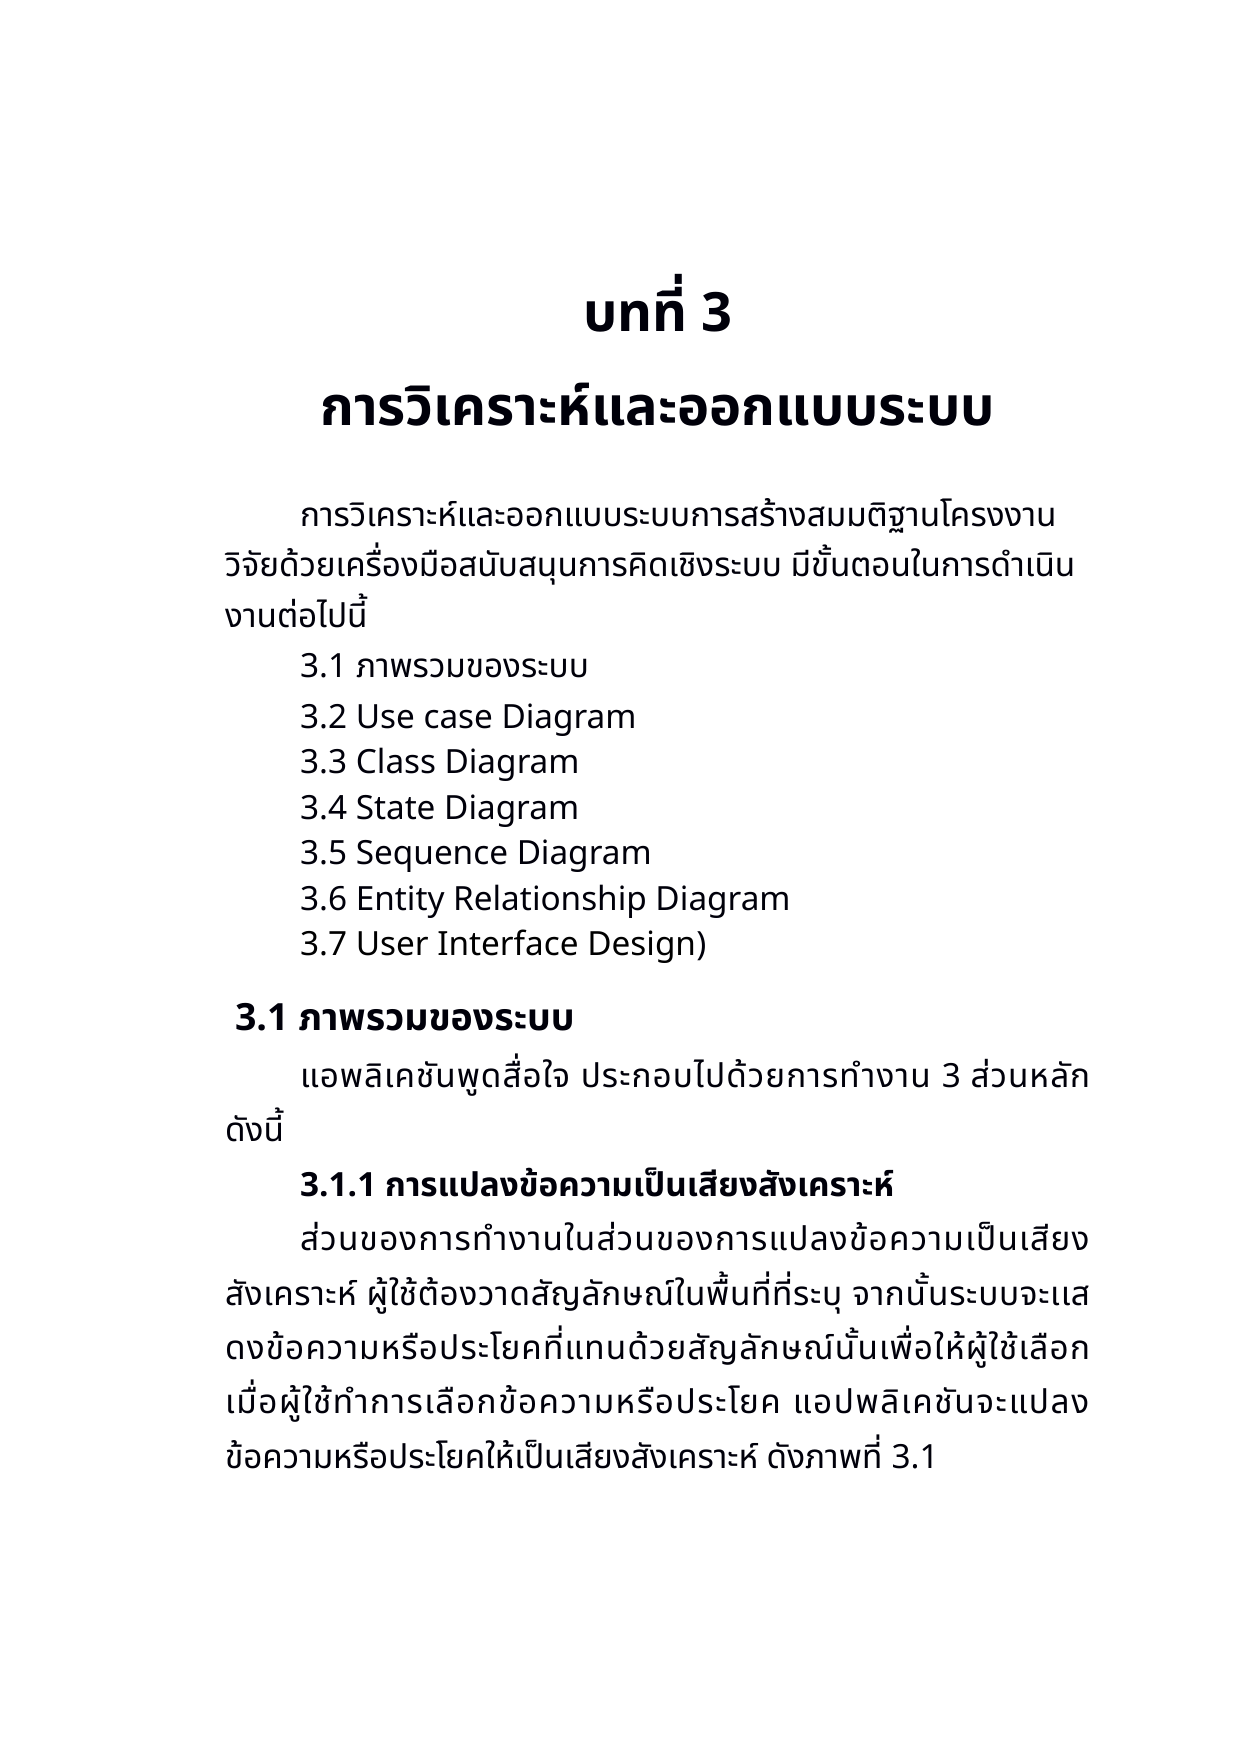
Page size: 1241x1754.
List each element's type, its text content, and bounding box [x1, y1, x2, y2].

text 3.5 Sequence Diagram [225, 829, 1090, 874]
subtitle การวิเคราะห์และออกแบบระบบ [225, 273, 1090, 449]
text การวิเคราะห์และออกแบบระบบการสร้างสมมติฐานโครงงานวิจัยด้วยเครื่องมือสนับสนุนการคิดเชิงระบบ มีขั้นตอนในการดำเนินงานต่อไปนี้ [225, 491, 1090, 642]
subtitle 3.1 ภาพรวมของระบบ [225, 990, 1090, 1047]
text 3.4 State Diagram [225, 783, 1090, 829]
text 3.6 Entity Relationship Diagram [225, 874, 1090, 920]
text 3.1.1 การแปลงข้อความเป็นเสียงสังเคราะห์ [225, 1161, 1090, 1211]
text ส่วนของการทำงานในส่วนของการแปลงข้อความเป็นเสียงสังเคราะห์ ผู้ใช้ต้องวาดสัญลักษณ์ในพื้นที่ที่ระบุ จากนั้นระบบจะเเสดงข้อความหรือประโยคที่แทนด้วยสัญลักษณ์นั้นเพื่อให้ผู้ใช้เลือก เมื่อผู้ใช้ทำการเลือกข้อความหรือประโยค แอปพลิเคชันจะแปลงข้อความหรือประโยคให้เป็นเสียงสังเคราะห์ ดังภาพที่ 3.1 [225, 1215, 1090, 1483]
text 3.1 ภาพรวมของระบบ [225, 642, 1090, 693]
text 3.7 User Interface Design) [225, 920, 1090, 965]
text แอพลิเคชันพูดสื่อใจ ประกอบไปด้วยการทำงาน 3 ส่วนหลัก ดังนี้ [225, 1052, 1090, 1157]
text 3.2 Use case Diagram [225, 693, 1090, 738]
text 3.3 Class Diagram [225, 738, 1090, 783]
